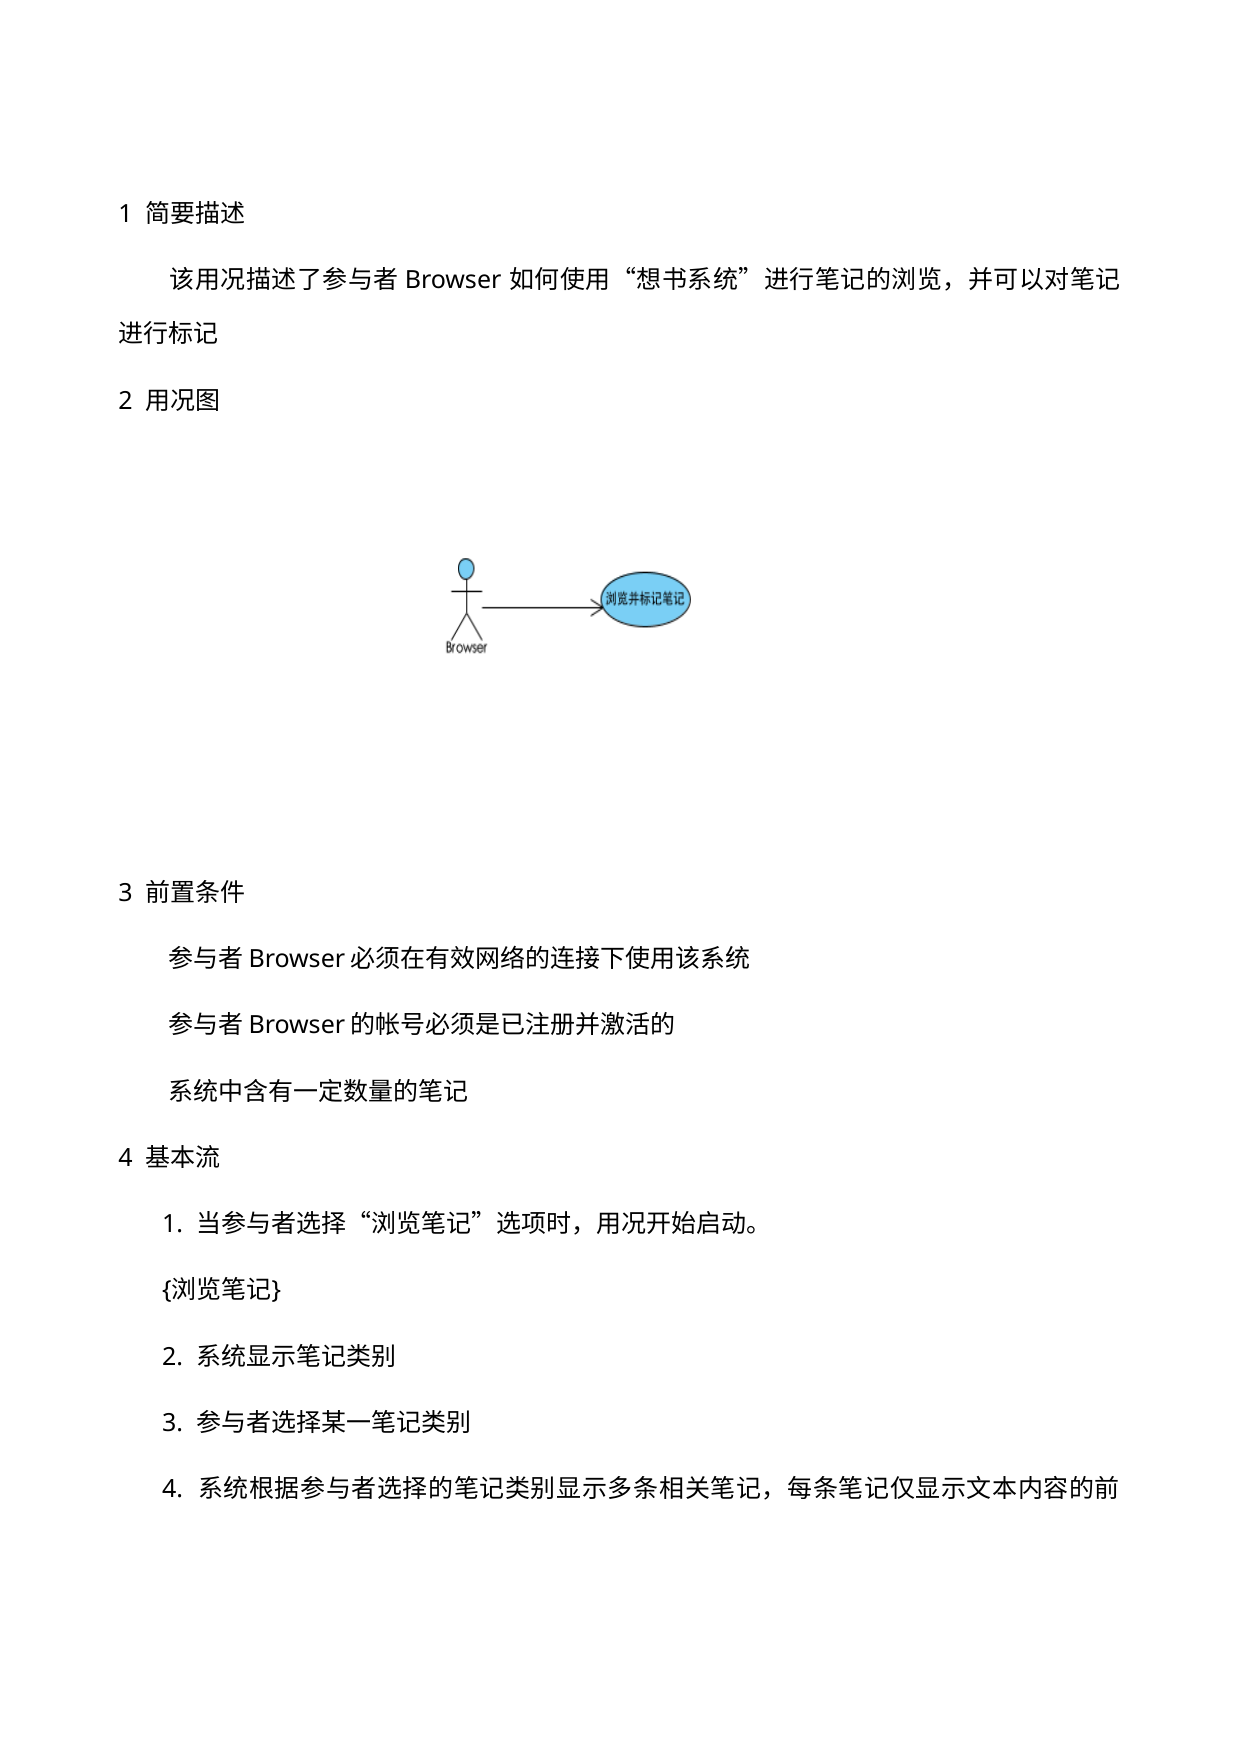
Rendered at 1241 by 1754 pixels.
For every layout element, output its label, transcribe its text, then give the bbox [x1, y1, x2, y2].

text 2. 系统显示笔记类别 [118, 1336, 1122, 1372]
text 3. 参与者选择某一笔记类别 [118, 1402, 1122, 1438]
text 参与者Browser必须在有效网络的连接下使用该系统 [118, 938, 1122, 975]
text 1. 当参与者选择“浏览笔记”选项时，用况开始启动。 [118, 1203, 1122, 1240]
text 系统中含有一定数量的笔记 [118, 1071, 1122, 1107]
text 4. 系统根据参与者选择的笔记类别显示多条相关笔记，每条笔记仅显示文本内容的前 [118, 1468, 1122, 1505]
text 3 前置条件 [118, 872, 1122, 908]
text 参与者Browser的帐号必须是已注册并激活的 [118, 1005, 1122, 1041]
text 该用况描述了参与者Browser 如何使用“想书系统”进行笔记的浏览，并可以对笔记进行标记 [118, 259, 1122, 350]
text 4 基本流 [118, 1137, 1122, 1173]
text 1 简要描述 [118, 193, 1122, 229]
picture [376, 480, 778, 793]
text {浏览笔记} [118, 1270, 1122, 1306]
text 2 用况图 [118, 380, 1122, 416]
